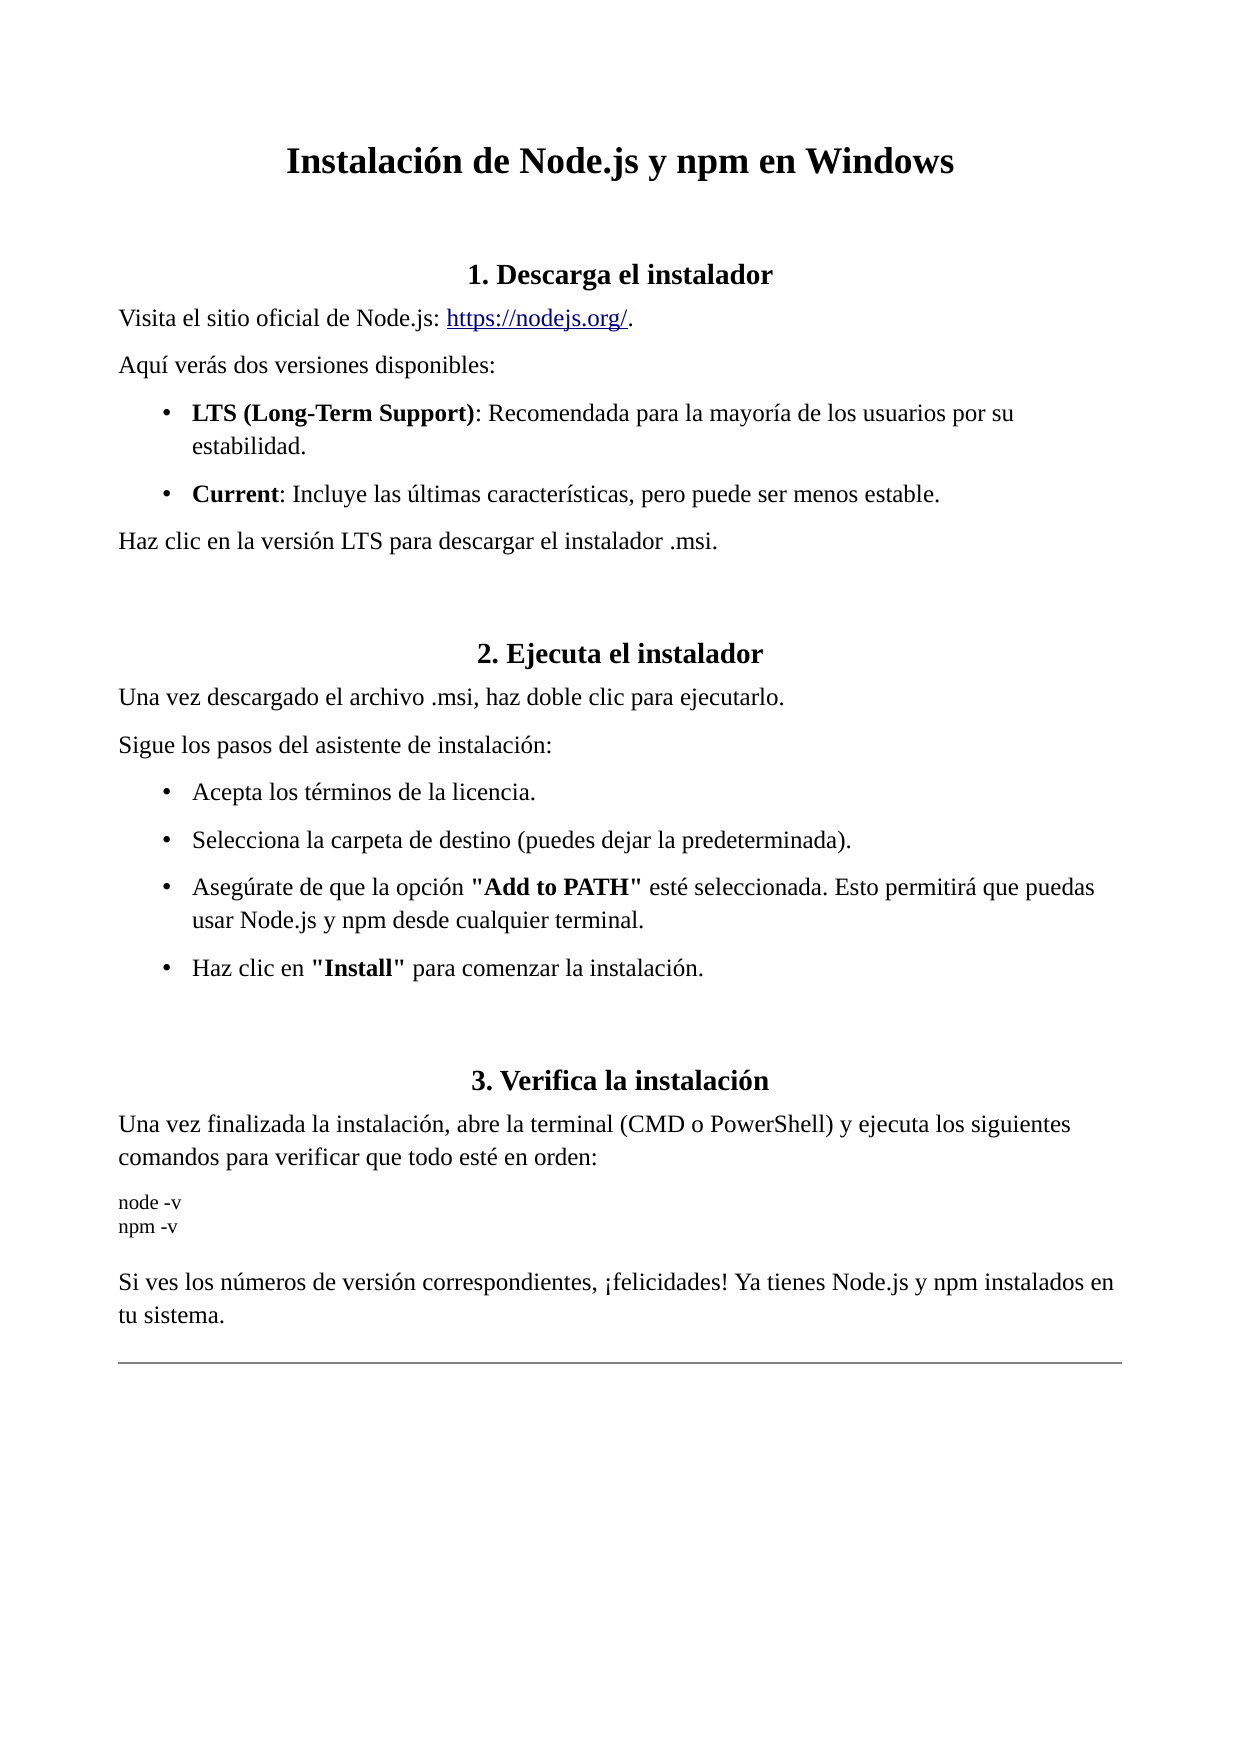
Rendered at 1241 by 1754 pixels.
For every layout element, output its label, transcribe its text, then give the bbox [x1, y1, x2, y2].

list LTS (Long-Term Support): Recomendada para la mayoría de los usuarios por su estabilidad. [162, 398, 1122, 460]
text Haz clic en la versión LTS para descargar el instalador .msi. [118, 526, 1122, 555]
list Haz clic en "Install" para comenzar la instalación. [162, 953, 1122, 982]
list Selecciona la carpeta de destino (puedes dejar la predeterminada). [162, 825, 1122, 854]
subtitle 1. Descarga el instalador [118, 257, 1122, 290]
list Acepta los términos de la licencia. [162, 777, 1122, 806]
text npm -v [118, 1214, 1122, 1238]
subtitle Instalación de Node.js y npm en Windows [118, 139, 1122, 182]
subtitle 3. Verifica la instalación [118, 1063, 1122, 1096]
text Sigue los pasos del asistente de instalación: [118, 730, 1122, 758]
text Aquí verás dos versiones disponibles: [118, 350, 1122, 379]
text node -v [118, 1189, 1122, 1214]
text Una vez descargado el archivo .msi, haz doble clic para ejecutarlo. [118, 682, 1122, 711]
list Current: Incluye las últimas características, pero puede ser menos estable. [162, 479, 1122, 507]
text Visita el sitio oficial de Node.js: https://nodejs.org/. [118, 303, 1122, 332]
list Asegúrate de que la opción "Add to PATH" esté seleccionada. Esto permitirá que puedas usar Node.js y npm desde cualquier terminal. [162, 872, 1122, 934]
text Una vez finalizada la instalación, abre la terminal (CMD o PowerShell) y ejecuta los siguientes comandos para verificar que todo esté en orden: [118, 1109, 1122, 1171]
text Si ves los números de versión correspondientes, ¡felicidades! Ya tienes Node.js y npm instalados en tu sistema. [118, 1267, 1122, 1329]
subtitle 2. Ejecuta el instalador [118, 636, 1122, 669]
